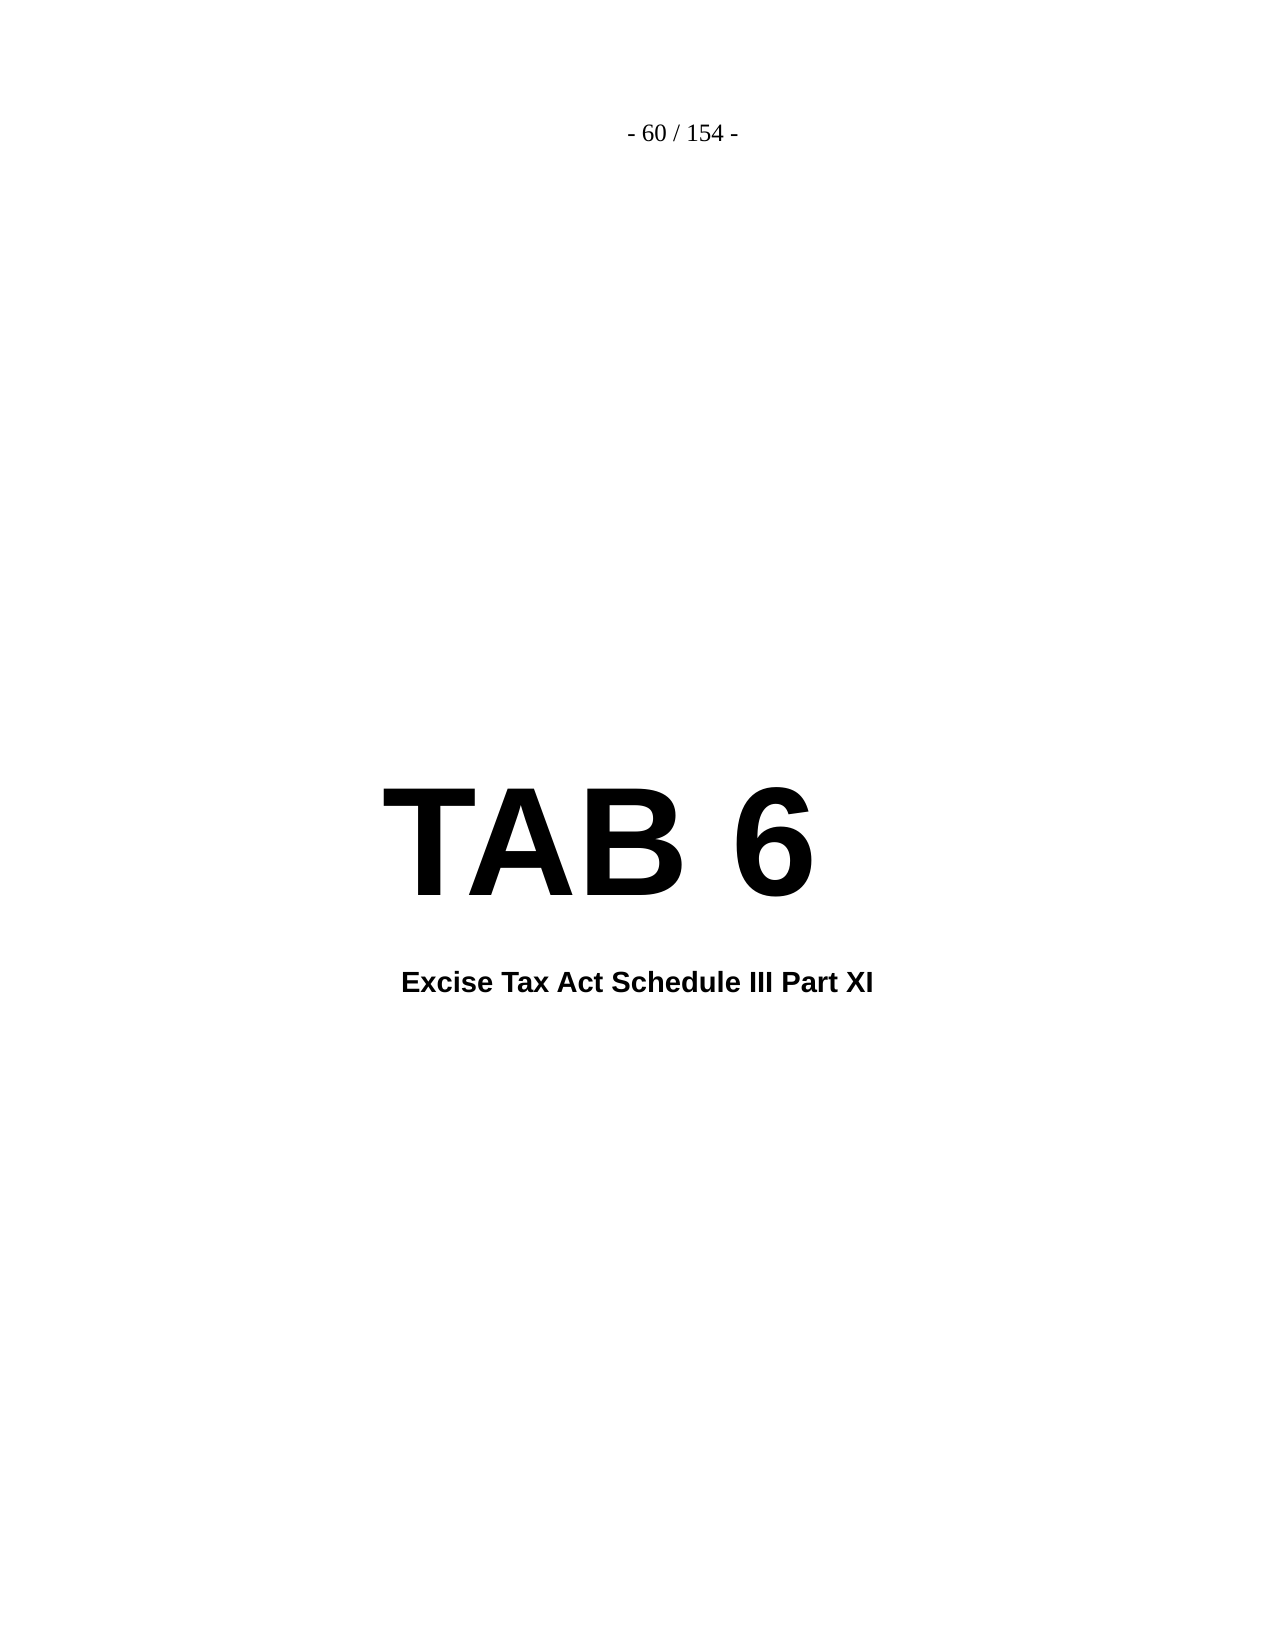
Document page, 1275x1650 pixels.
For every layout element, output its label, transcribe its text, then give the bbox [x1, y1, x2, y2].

subtitle Excise Tax Act Schedule III Part XI [118, 965, 1157, 998]
